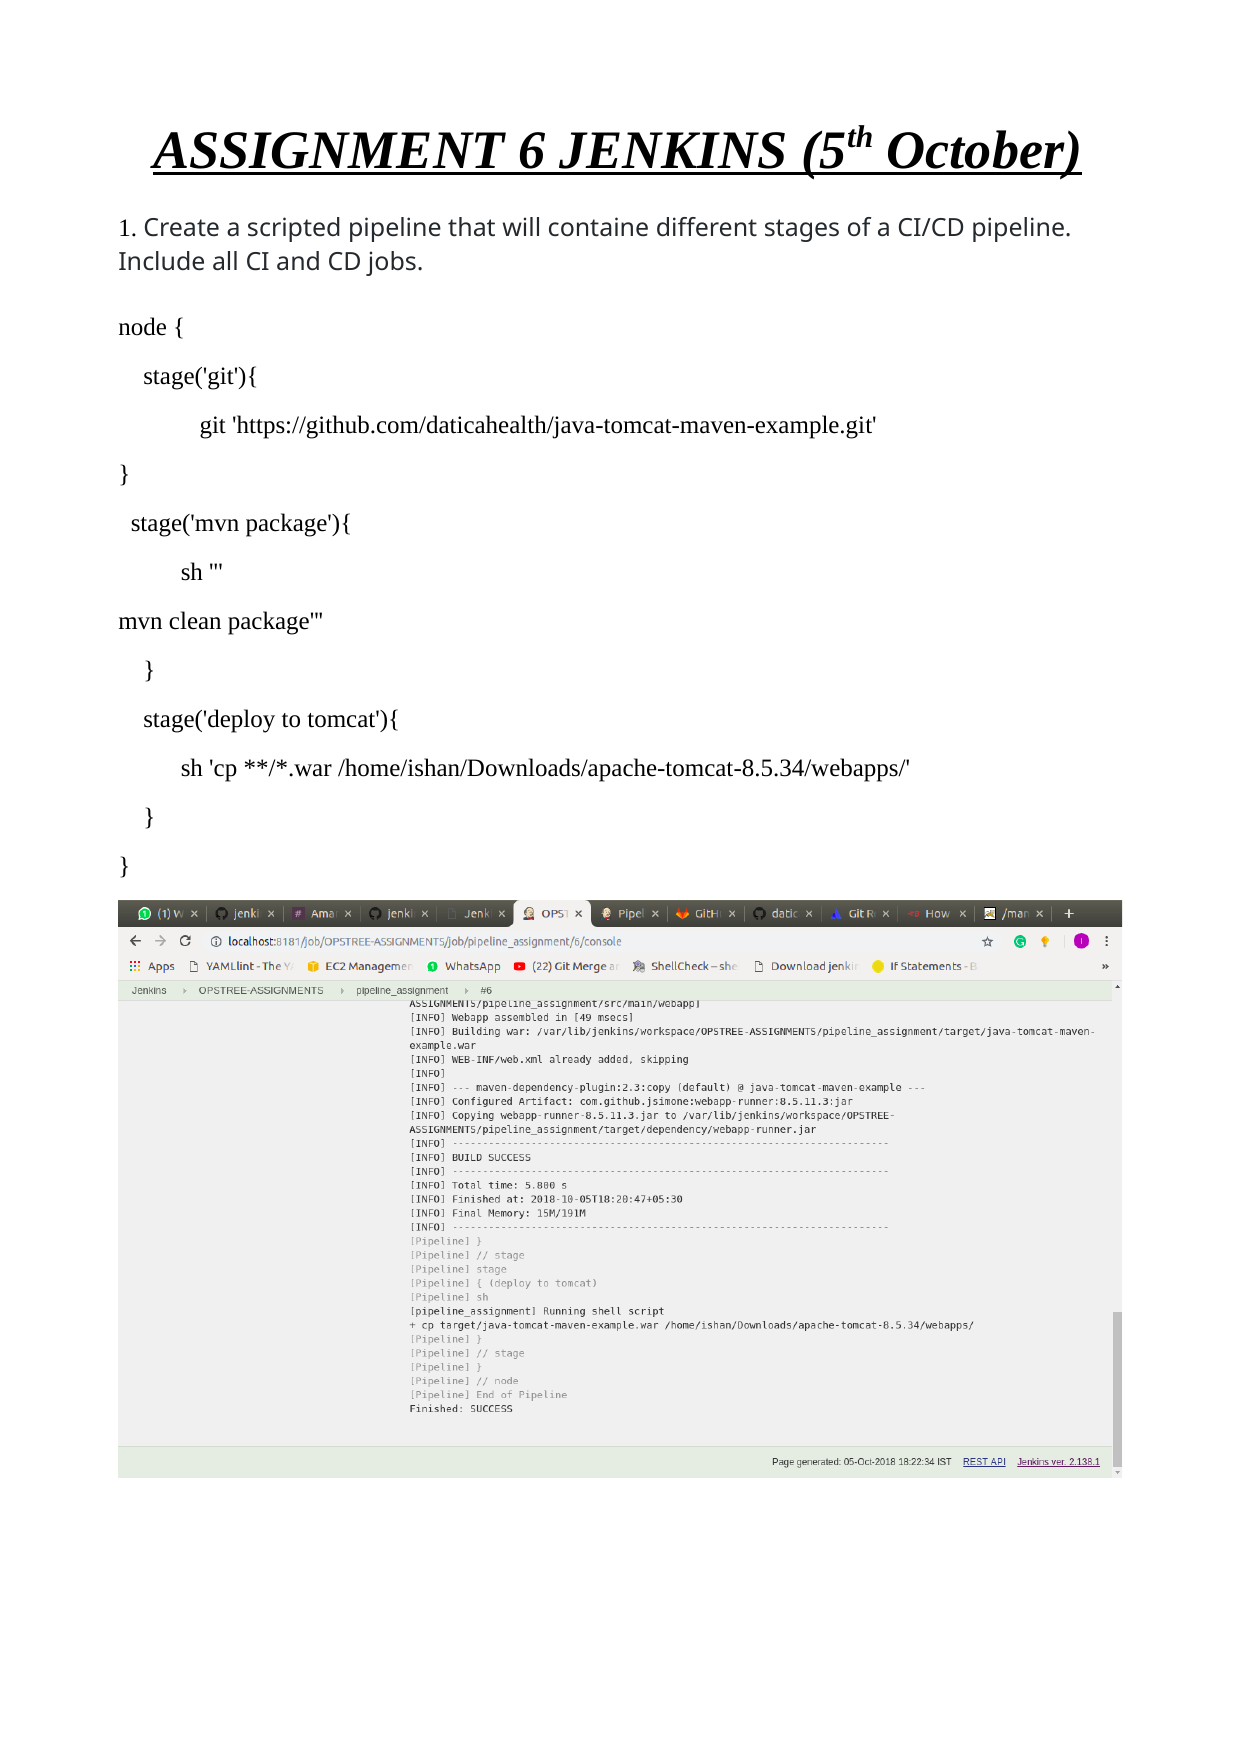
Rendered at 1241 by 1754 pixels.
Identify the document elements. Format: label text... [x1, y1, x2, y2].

text node { [118, 277, 1122, 341]
text mvn clean package''' [118, 606, 1122, 635]
text sh 'cp **/*.war /home/ishan/Downloads/apache-tomcat-8.5.34/webapps/' [118, 753, 1122, 782]
text } [118, 802, 1122, 831]
text sh ''' [118, 557, 1122, 586]
text git 'https://github.com/daticahealth/java-tomcat-maven-example.git' [118, 410, 1122, 439]
text } [118, 655, 1122, 684]
text } [118, 851, 1122, 880]
picture [118, 900, 1123, 1478]
text ASSIGNMENT 6 JENKINS (5th October) [118, 118, 1122, 180]
text stage('mvn package'){ [118, 508, 1122, 537]
text 1. Create a scripted pipeline that will containe different stages of a CI/CD pipeline. Include all CI and CD jobs. [118, 209, 1122, 277]
text stage('git'){ [118, 361, 1122, 389]
text } [118, 459, 1122, 488]
text stage('deploy to tomcat'){ [118, 704, 1122, 733]
